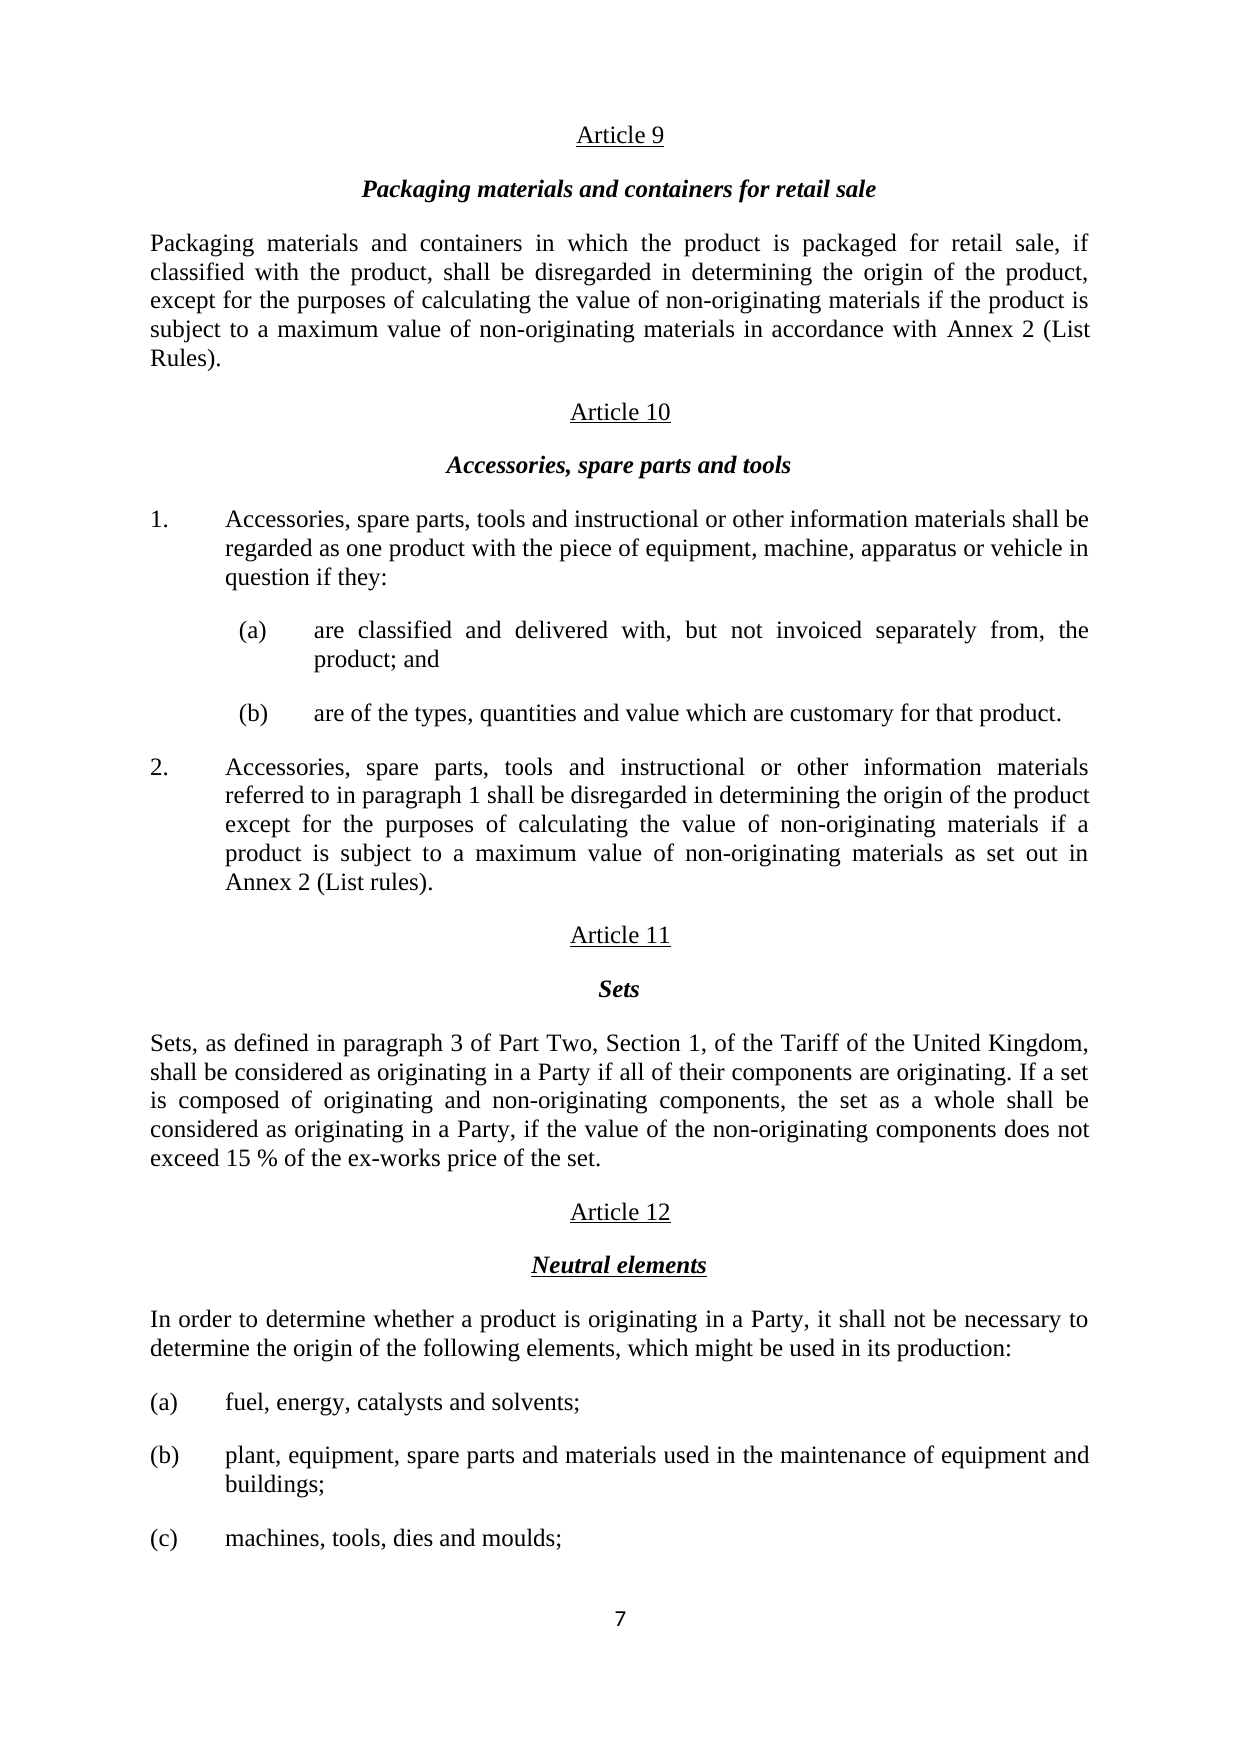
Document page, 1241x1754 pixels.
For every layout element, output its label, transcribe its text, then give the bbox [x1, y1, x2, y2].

list are classified and delivered with, but not invoiced separately from, the product; and [239, 616, 1090, 673]
text Article 12 [150, 1197, 1090, 1226]
list machines, tools, dies and moulds; [150, 1523, 1090, 1552]
text 1. Accessories, spare parts, tools and instructional or other information materials shall be regarded as one product with the piece of equipment, machine, apparatus or vehicle in question if they: [150, 504, 1090, 591]
text Article 11 [150, 921, 1090, 949]
text Sets, as defined in paragraph 3 of Part Two, Section 1, of the Tariff of the United Kingdom, shall be considered as originating in a Party if all of their components are originating. If a set is composed of originating and non-originating components, the set as a whole shall be considered as originating in a Party, if the value of the non-originating components does not exceed 15 % of the ex-works price of the set. [150, 1028, 1090, 1172]
text Sets [150, 974, 1090, 1003]
text 2. Accessories, spare parts, tools and instructional or other information materials referred to in paragraph 1 shall be disregarded in determining the origin of the product except for the purposes of calculating the value of non-originating materials if a product is subject to a maximum value of non-originating materials as set out in Annex 2 (List rules). [150, 752, 1090, 896]
text Article 9 [150, 121, 1090, 149]
text Packaging materials and containers for retail sale [150, 174, 1090, 203]
text In order to determine whether a product is originating in a Party, it shall not be necessary to determine the origin of the following elements, which might be used in its production: [150, 1304, 1090, 1362]
text Accessories, spare parts and tools [150, 451, 1090, 479]
text Article 10 [150, 397, 1090, 426]
text Neutral elements [150, 1251, 1090, 1279]
text Packaging materials and containers in which the product is packaged for retail sale, if classified with the product, shall be disregarded in determining the origin of the product, except for the purposes of calculating the value of non-originating materials if the product is subject to a maximum value of non-originating materials in accordance with Annex 2 (List Rules). [150, 228, 1090, 372]
list fuel, energy, catalysts and solvents; [150, 1387, 1090, 1416]
list plant, equipment, spare parts and materials used in the maintenance of equipment and buildings; [150, 1441, 1090, 1498]
list are of the types, quantities and value which are customary for that product. [239, 698, 1090, 727]
